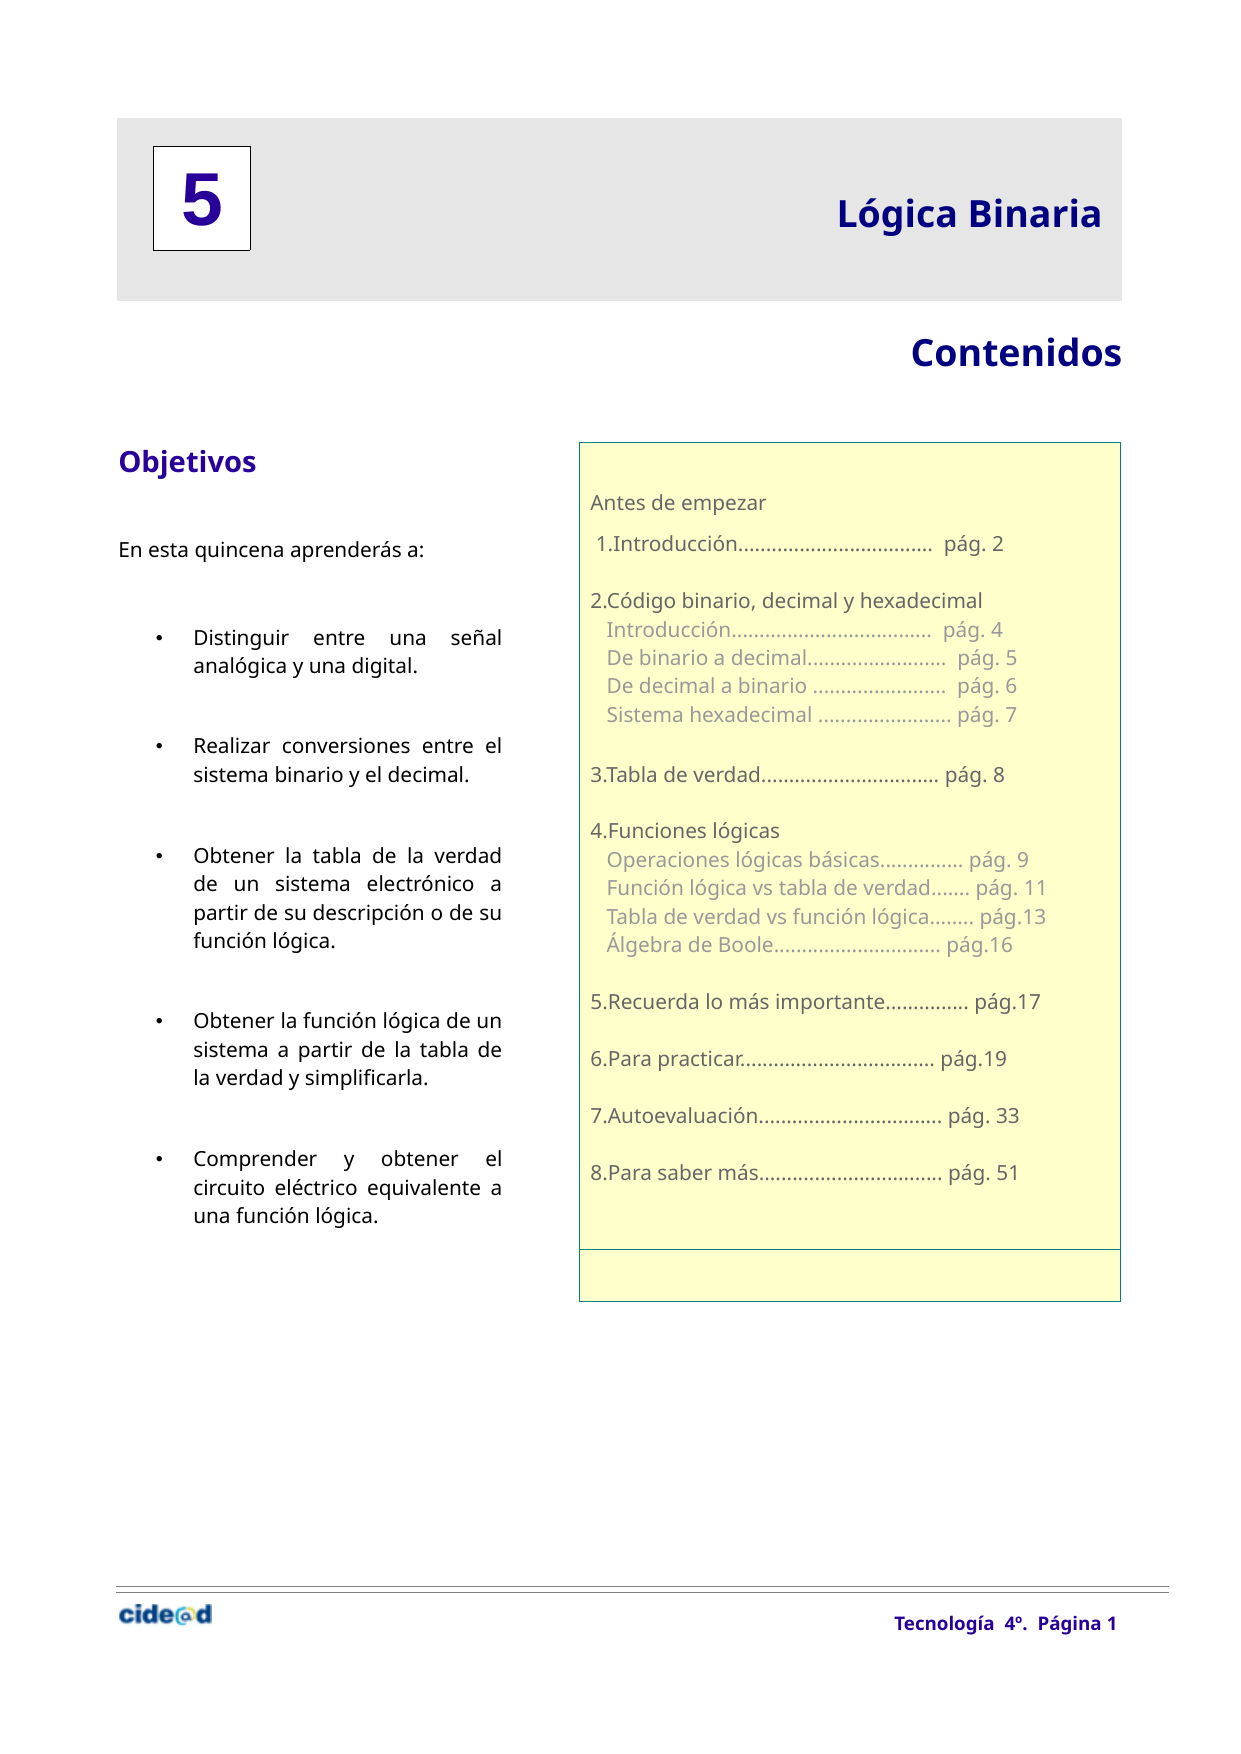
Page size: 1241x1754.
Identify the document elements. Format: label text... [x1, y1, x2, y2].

table_header Objetivos En esta quincena aprenderás a: Distinguir entre una señal analógica y una digital. Realizar conversiones entre el sistema binario y el decimal. Obtener la tabla de la verdad de un sistema electrónico a partir de su descripción o de su función lógica. Obtener la función lógica de un sistema a partir de la tabla de la verdad y simplificarla. Comprender y obtener el circuito eléctrico equivalente a una función lógica. [118, 442, 502, 1344]
table_cell [580, 1250, 1120, 1301]
table_header [503, 442, 579, 1344]
table_header Antes de empezar 1.Introducción................................... pág. 2 2.Código binario, decimal y hexadecimal Introducción.................................... pág. 4 De binario a decimal......................... pág. 5 De decimal a binario ........................ pág. 6 Sistema hexadecimal ........................ pág. 7 3.Tabla de verdad................................ pág. 8 4.Funciones lógicas Operaciones lógicas básicas............... pág. 9 Función lógica vs tabla de verdad....... pág. 11 Tabla de verdad vs función lógica........ pág.13 Álgebra de Boole.............................. pág.16 5.Recuerda lo más importante............... pág.17 6.Para practicar................................... pág.19 7.Autoevaluación................................. pág. 33 8.Para saber más................................. pág. 51 [580, 443, 1120, 1249]
table_header [579, 442, 1122, 1344]
picture [118, 1604, 212, 1627]
title Contenidos [118, 326, 1122, 377]
